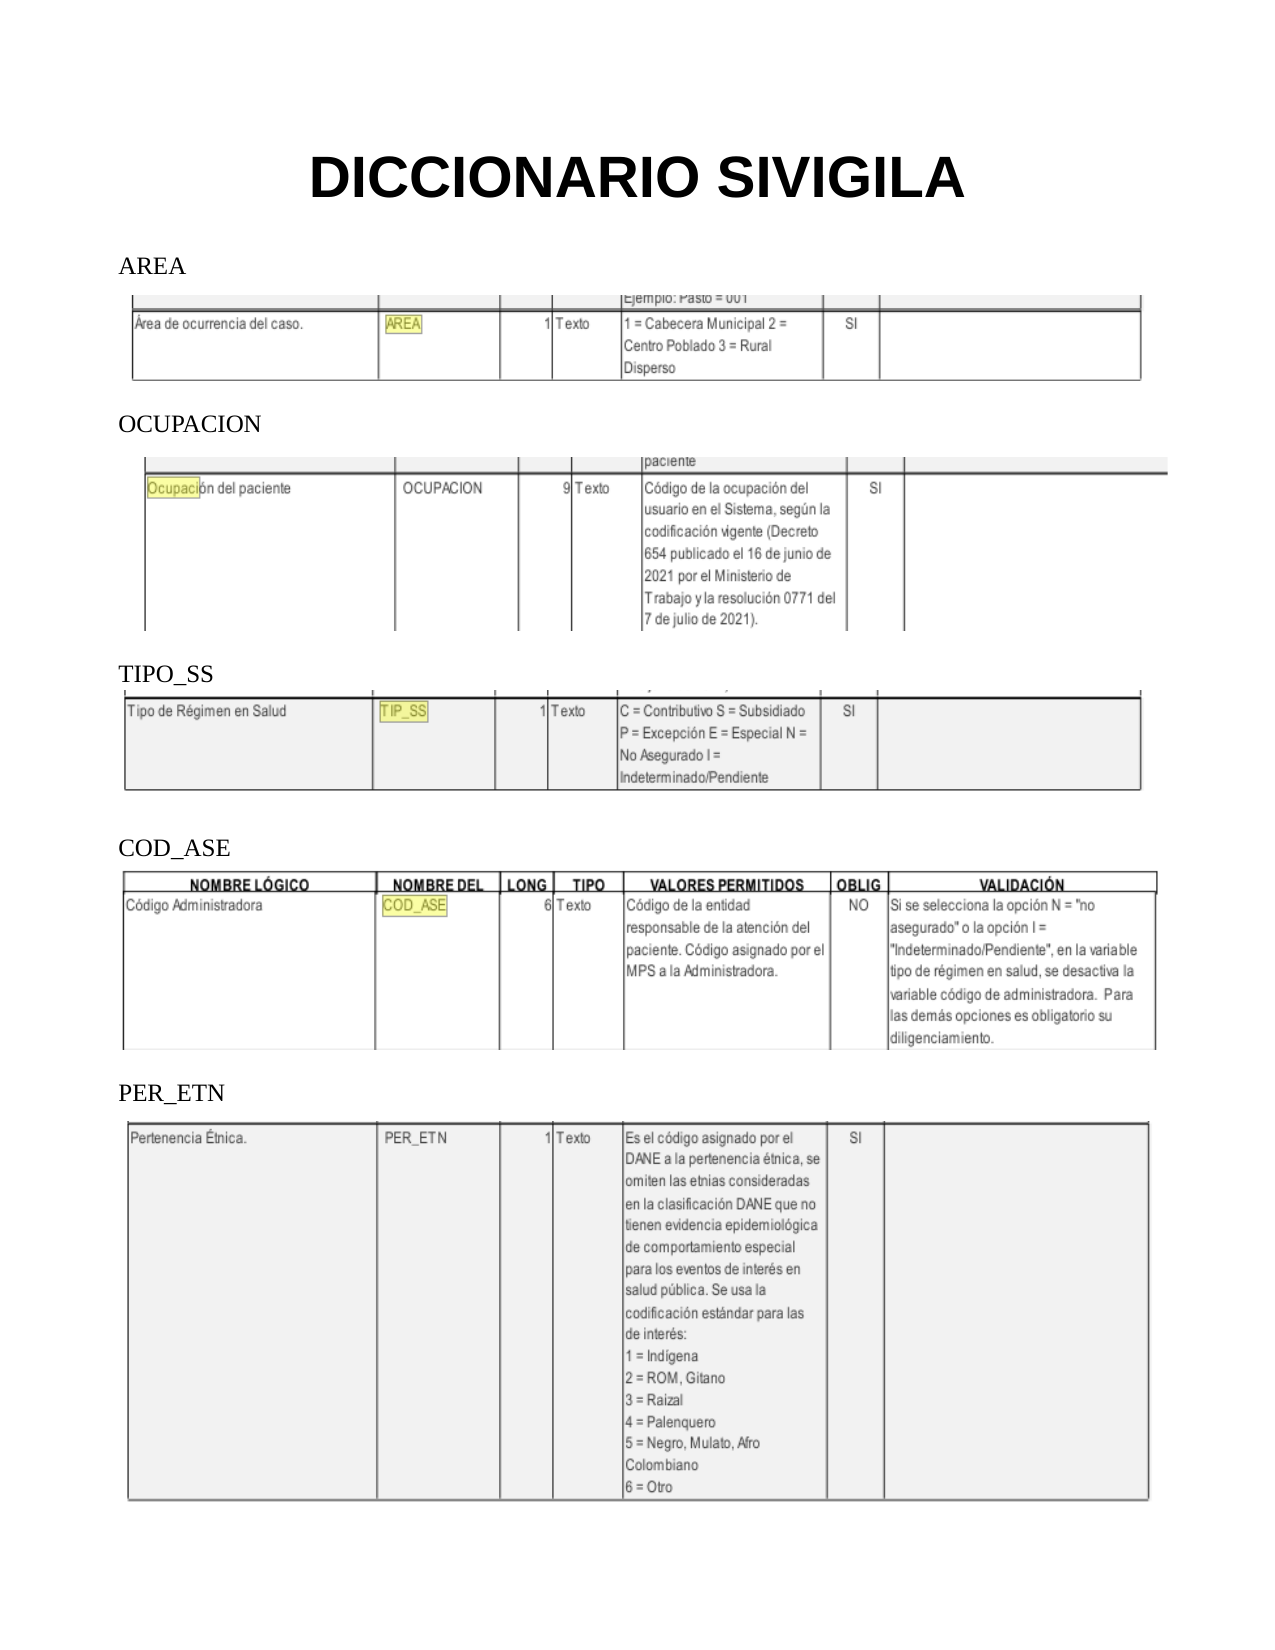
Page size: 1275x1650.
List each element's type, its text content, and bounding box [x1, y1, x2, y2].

picture [118, 295, 1157, 381]
picture [126, 1121, 1165, 1508]
text AREA [118, 251, 1157, 280]
title DICCIONARIO SIVIGILA [118, 143, 1157, 210]
text TIPO_SS [118, 659, 1157, 688]
picture [118, 690, 1157, 805]
picture [129, 457, 1168, 631]
picture [119, 862, 1159, 1050]
text OCUPACION [118, 409, 1157, 438]
text COD_ASE [118, 833, 1157, 862]
text PER_ETN [118, 1078, 1157, 1107]
